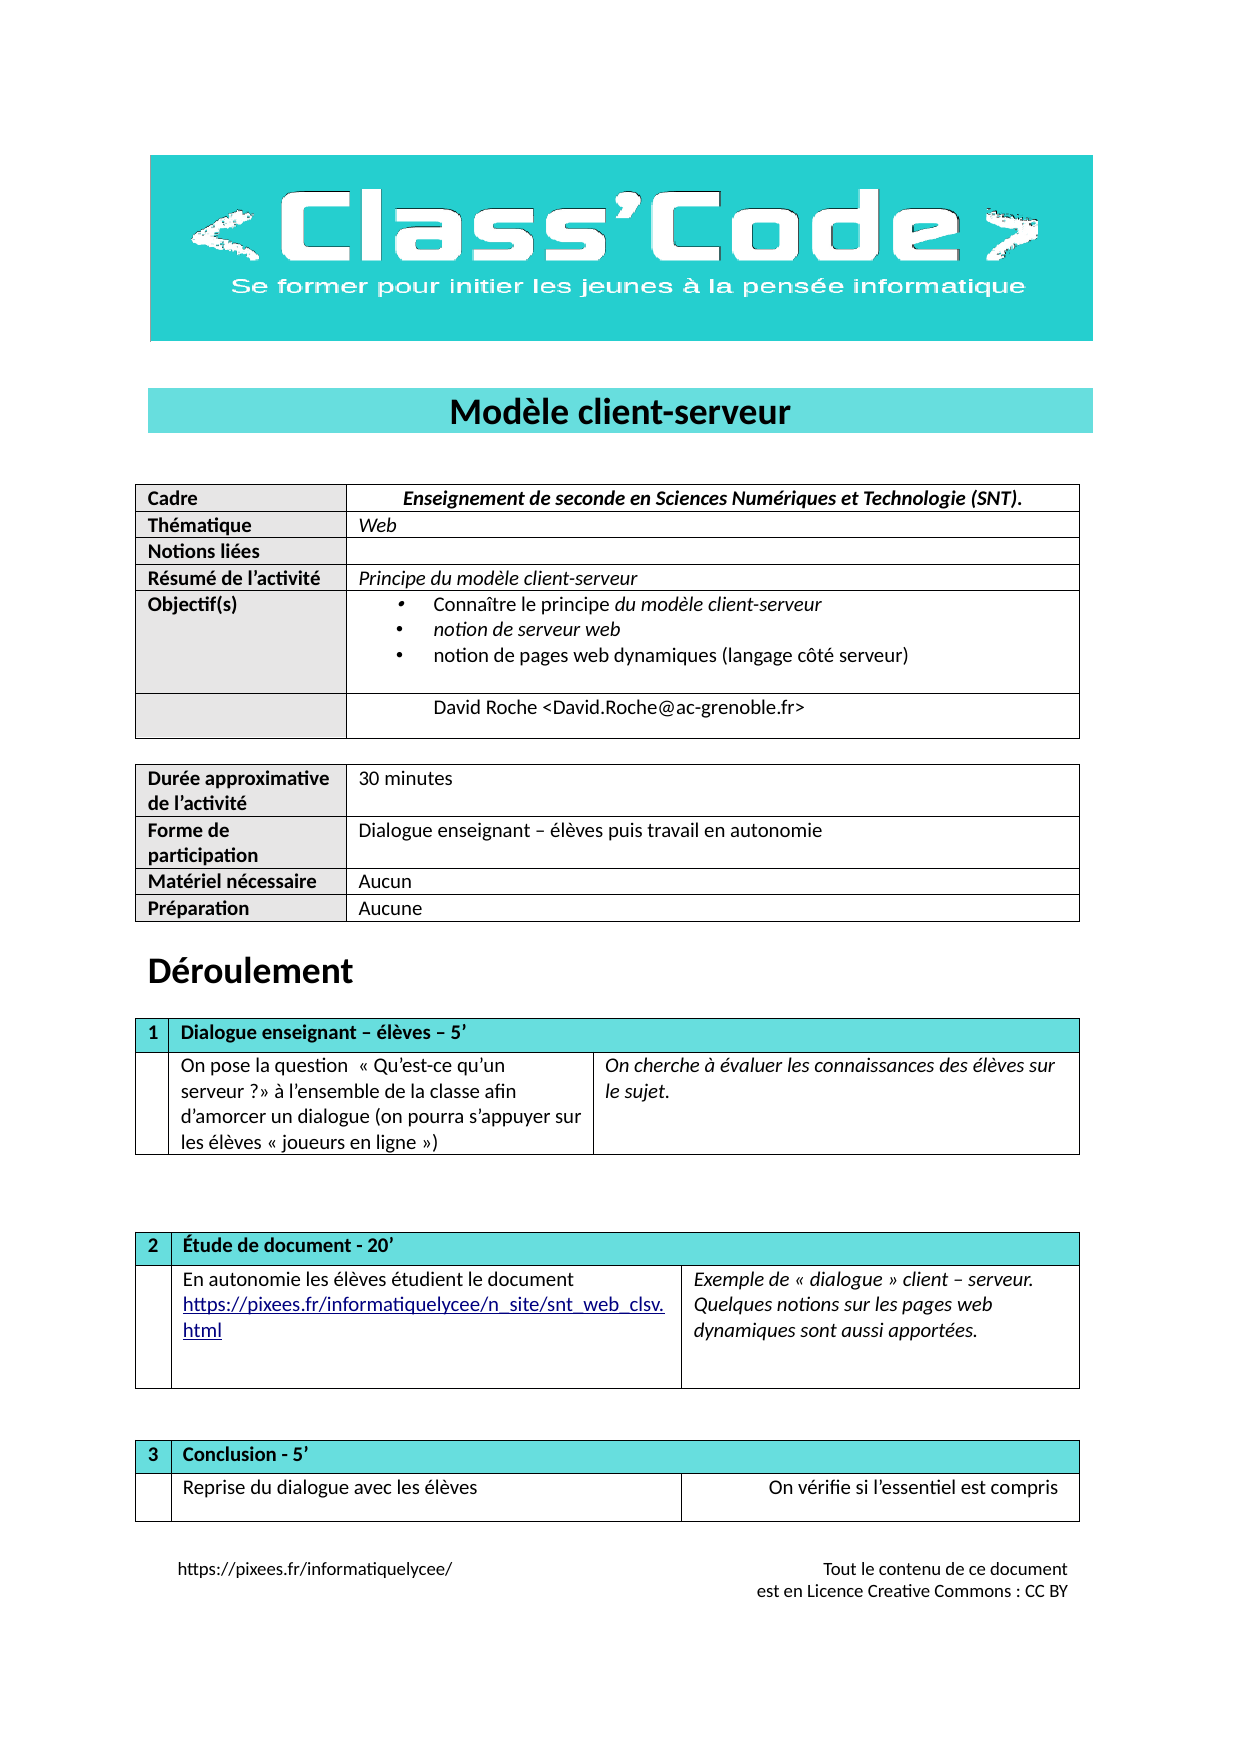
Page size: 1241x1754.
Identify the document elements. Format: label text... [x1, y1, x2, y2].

table_cell Forme de participation [136, 817, 346, 868]
table_cell [136, 1053, 168, 1154]
text Modèle client-serveur [148, 388, 1093, 433]
table_cell Principe du modèle client-serveur [347, 565, 1079, 590]
table_cell Résumé de l’activité [136, 565, 346, 590]
table_cell En autonomie les élèves étudient le document https://pixees.fr/informatiquelycee/n_site/snt_web_clsv.html [172, 1266, 681, 1388]
picture [150, 155, 1093, 342]
table_cell On vérifie si l’essentiel est compris [682, 1474, 1079, 1521]
table_header 3 [136, 1441, 171, 1473]
table_cell Connaître le principe du modèle client-serveur notion de serveur web notion de pages web dynamiques (langage côté serveur) [347, 591, 1079, 693]
table_cell Aucun [347, 869, 1079, 894]
table_cell [136, 1474, 171, 1521]
table_cell [347, 538, 1079, 564]
table_header Durée approximative de l’activité [136, 765, 346, 816]
table_cell [136, 694, 346, 737]
table_header Étude de document - 20’ [172, 1233, 1079, 1265]
table_cell Reprise du dialogue avec les élèves [172, 1474, 681, 1521]
table_header Dialogue enseignant – élèves – 5’ [169, 1019, 1079, 1052]
table_cell Matériel nécessaire [136, 869, 346, 894]
table_cell Aucune [347, 895, 1079, 921]
table_cell [136, 1266, 171, 1388]
table_cell On pose la question « Qu’est-ce qu’un serveur ?» à l’ensemble de la classe afin d’amorcer un dialogue (on pourra s’appuyer sur les élèves « joueurs en ligne ») [169, 1053, 593, 1154]
table_cell Notions liées [136, 538, 346, 564]
text Déroulement [148, 947, 1093, 993]
table_header Enseignement de seconde en Sciences Numériques et Technologie (SNT). [347, 485, 1079, 511]
table_cell Exemple de « dialogue » client – serveur. Quelques notions sur les pages web dynamiques sont aussi apportées. [682, 1266, 1079, 1388]
table_header 30 minutes [347, 765, 1079, 816]
table_cell Dialogue enseignant – élèves puis travail en autonomie [347, 817, 1079, 868]
table_cell David Roche <David.Roche@ac-grenoble.fr> [347, 694, 1079, 737]
table_cell Thématique [136, 512, 346, 537]
table_header 2 [136, 1233, 171, 1265]
table_cell Objectif(s) [136, 591, 346, 693]
table_header Cadre [136, 485, 346, 511]
table_header Conclusion - 5’ [172, 1441, 1079, 1473]
table_header 1 [136, 1019, 168, 1052]
table_cell Web [347, 512, 1079, 537]
table_cell Préparation [136, 895, 346, 921]
table_cell On cherche à évaluer les connaissances des élèves sur le sujet. [594, 1053, 1079, 1154]
